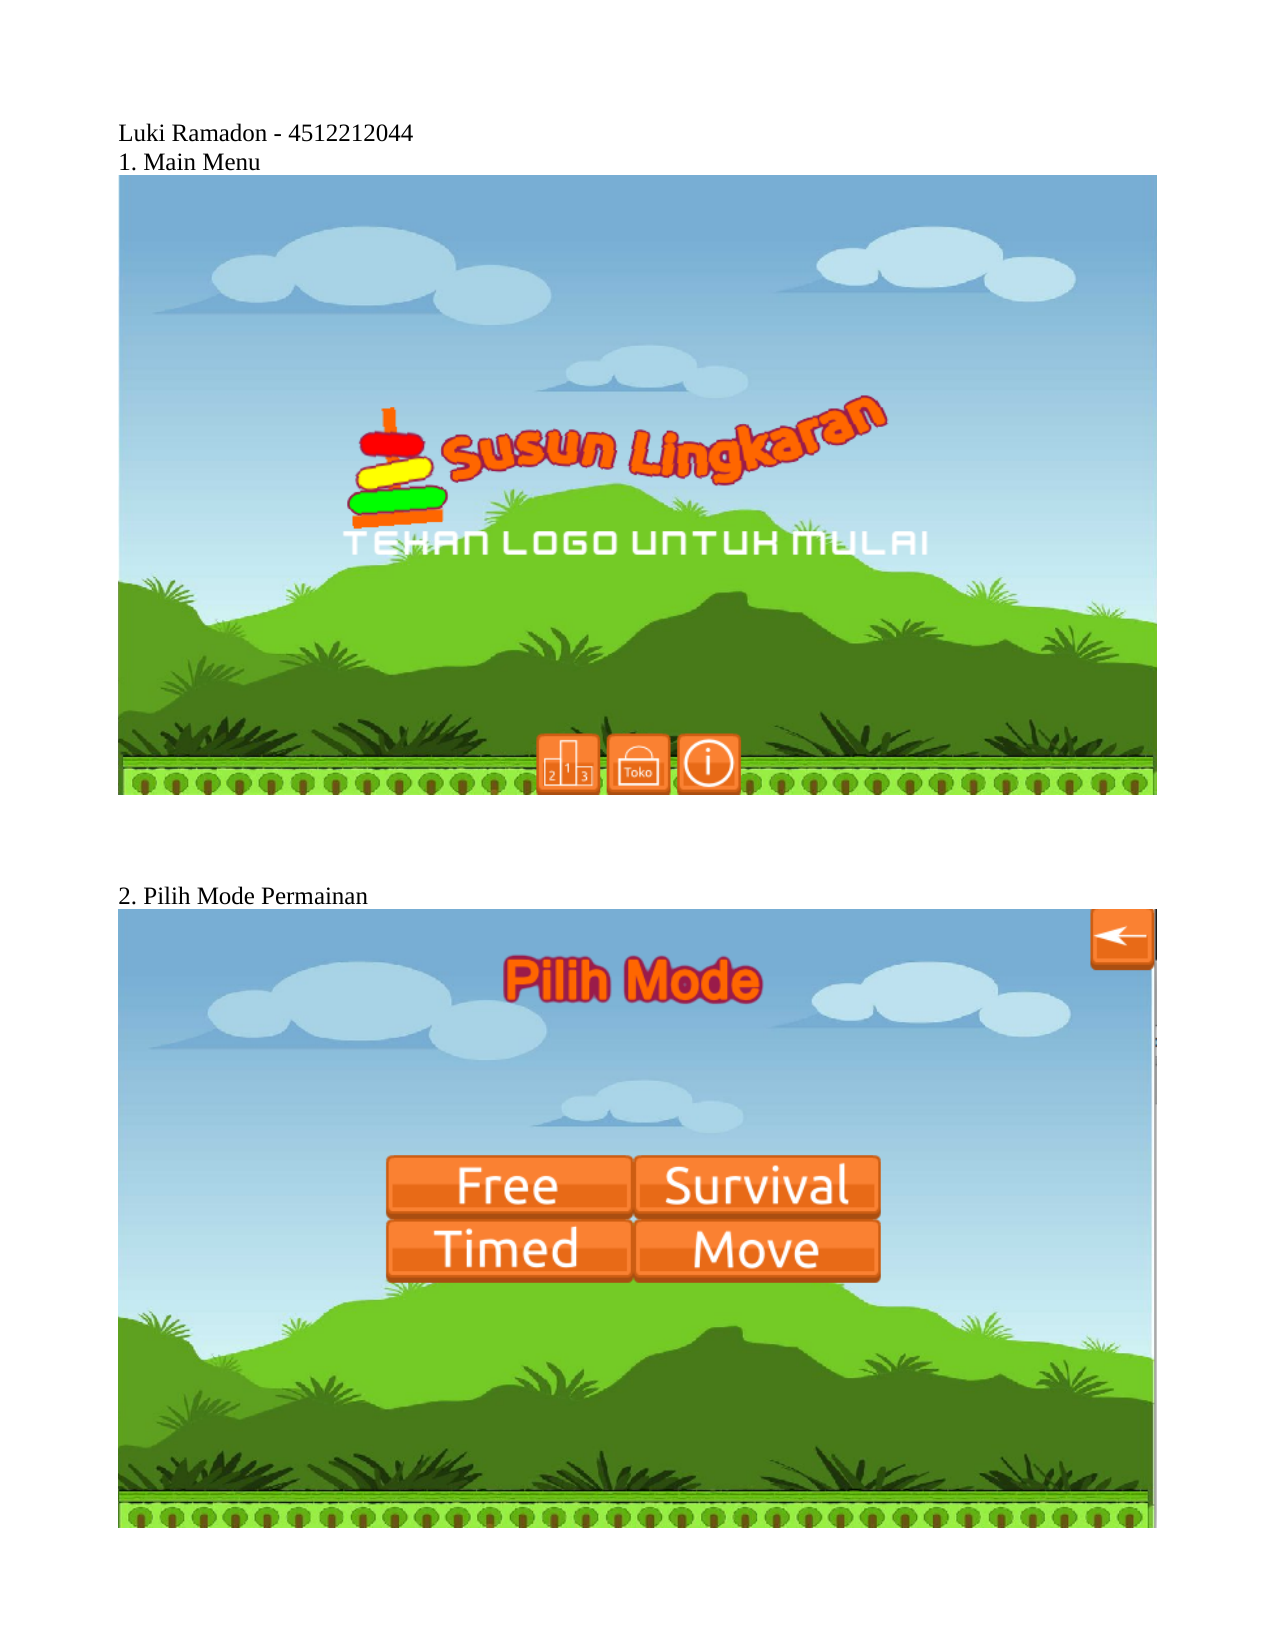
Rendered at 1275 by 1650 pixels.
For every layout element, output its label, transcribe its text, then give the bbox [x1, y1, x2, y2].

picture [118, 909, 1157, 1528]
picture [118, 175, 1157, 795]
text Luki Ramadon - 4512212044 [118, 118, 1157, 147]
text 2. Pilih Mode Permainan [118, 881, 1157, 909]
text 1. Main Menu [118, 147, 1157, 175]
